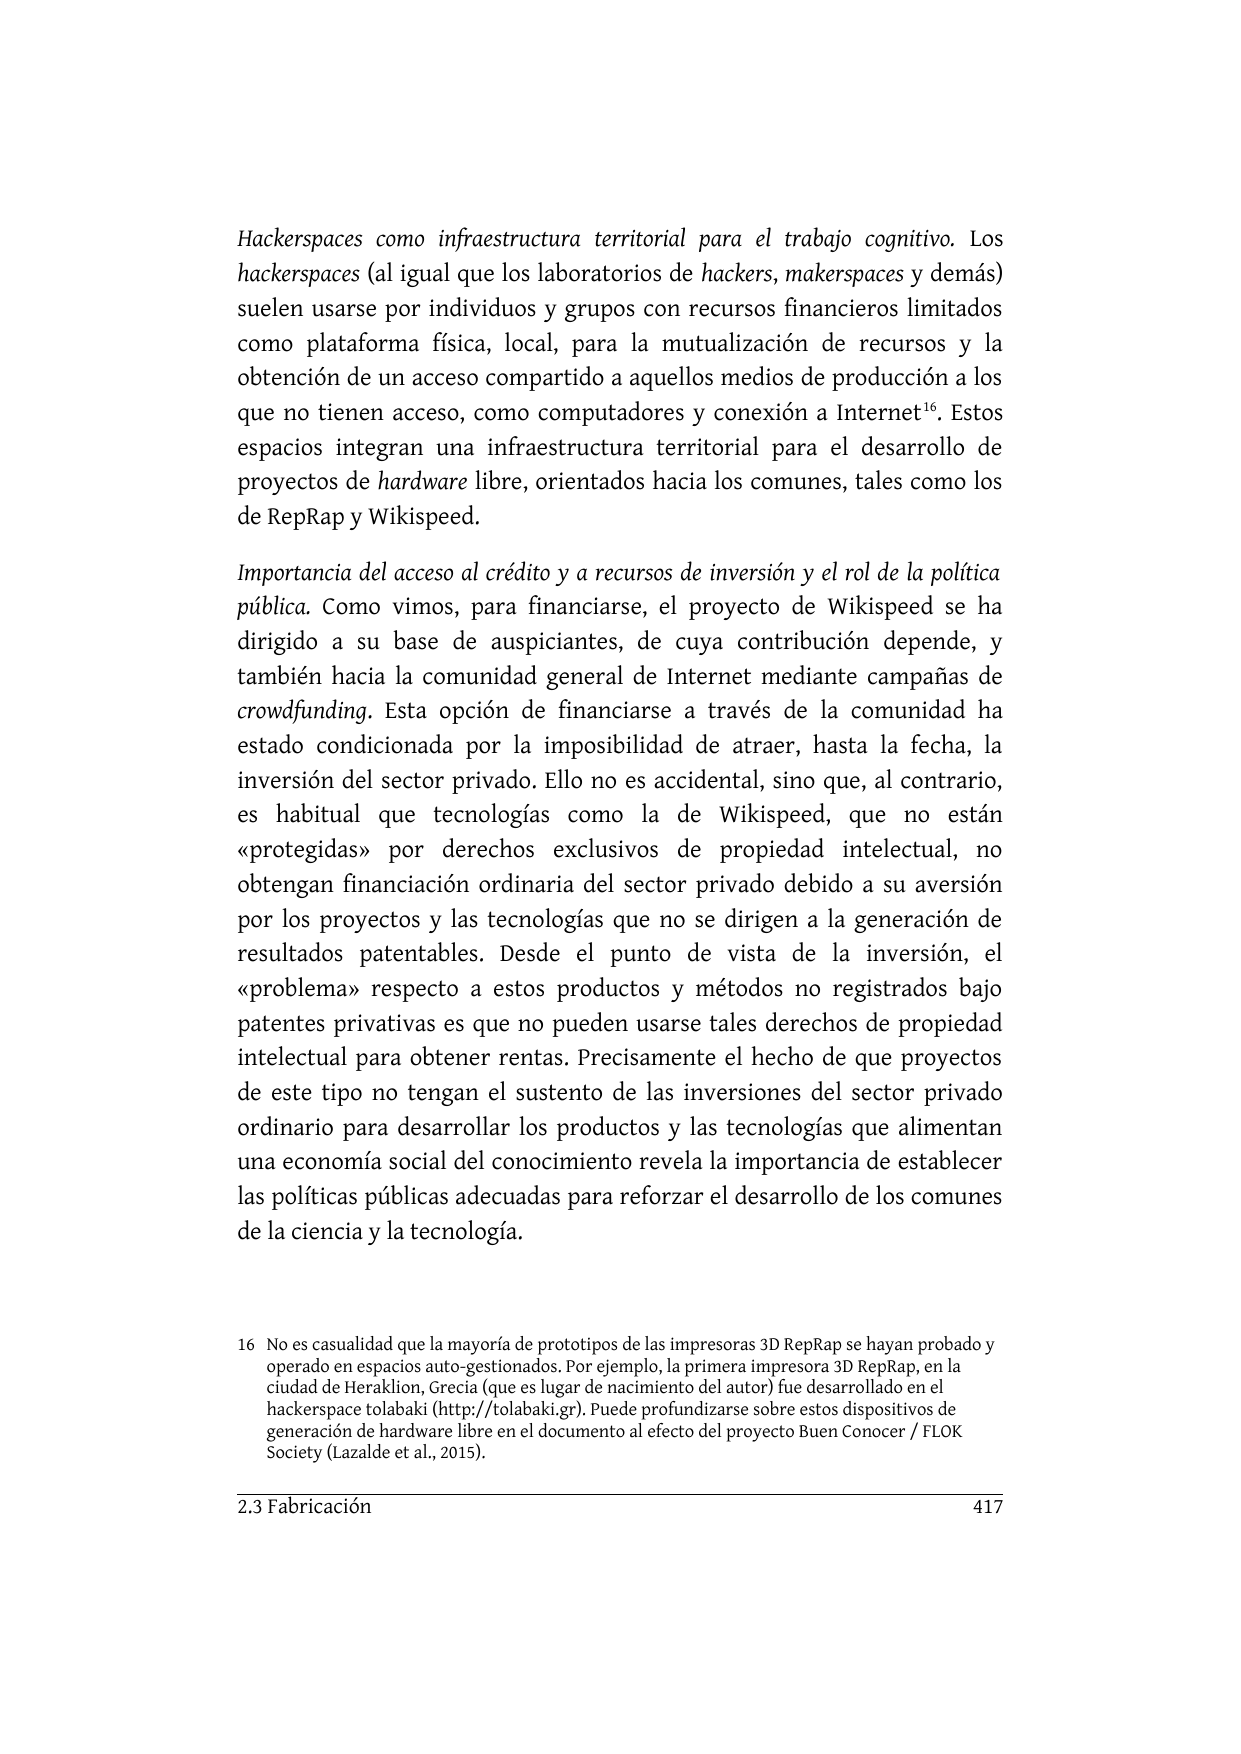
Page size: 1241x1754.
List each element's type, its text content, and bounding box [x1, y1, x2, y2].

text No es casualidad que la mayoría de prototipos de las impresoras 3D RepRap se hayan probado y operado en espacios auto-gestionados. Por ejemplo, la primera impresora 3D RepRap, en la ciudad de Heraklion, Grecia (que es lugar de nacimiento del autor) fue desarrollado en el hackerspace tolabaki (http://tolabaki.gr). Puede profundizarse sobre estos dispositivos de generación de hardware libre en el documento al efecto del proyecto Buen Conocer / FLOK Society (Lazalde et al., 2015). [237, 1334, 1003, 1464]
text Importancia del acceso al crédito y a recursos de inversión y el rol de la política pública. Como vimos, para financiarse, el proyecto de Wikispeed se ha dirigido a su base de auspiciantes, de cuya contribución depende, y también hacia la comunidad general de Internet mediante campañas de crowdfunding. Esta opción de financiarse a través de la comunidad ha estado condicionada por la imposibilidad de atraer, hasta la fecha, la inversión del sector privado. Ello no es accidental, sino que, al contrario, es habitual que tecnologías como la de Wikispeed, que no están «protegidas» por derechos exclusivos de propiedad intelectual, no obtengan financiación ordinaria del sector privado debido a su aversión por los proyectos y las tecnologías que no se dirigen a la generación de resultados patentables. Desde el punto de vista de la inversión, el «problema» respecto a estos productos y métodos no registrados bajo patentes privativas es que no pueden usarse tales derechos de propiedad intelectual para obtener rentas. Precisamente el hecho de que proyectos de este tipo no tengan el sustento de las inversiones del sector privado ordinario para desarrollar los productos y las tecnologías que alimentan una economía social del conocimiento revela la importancia de establecer las políticas públicas adecuadas para reforzar el desarrollo de los comunes de la ciencia y la tecnología. [237, 558, 1003, 1246]
text Hackerspaces como infraestructura territorial para el trabajo cognitivo. Los hackerspaces (al igual que los laboratorios de hackers, makerspaces y demás) suelen usarse por individuos y grupos con recursos financieros limitados como plataforma física, local, para la mutualización de recursos y la obtención de un acceso compartido a aquellos medios de producción a los que no tienen acceso, como computadores y conexión a Internet. Estos espacios integran una infraestructura territorial para el desarrollo de proyectos de hardware libre, orientados hacia los comunes, tales como los de RepRap y Wikispeed. [237, 225, 1003, 531]
